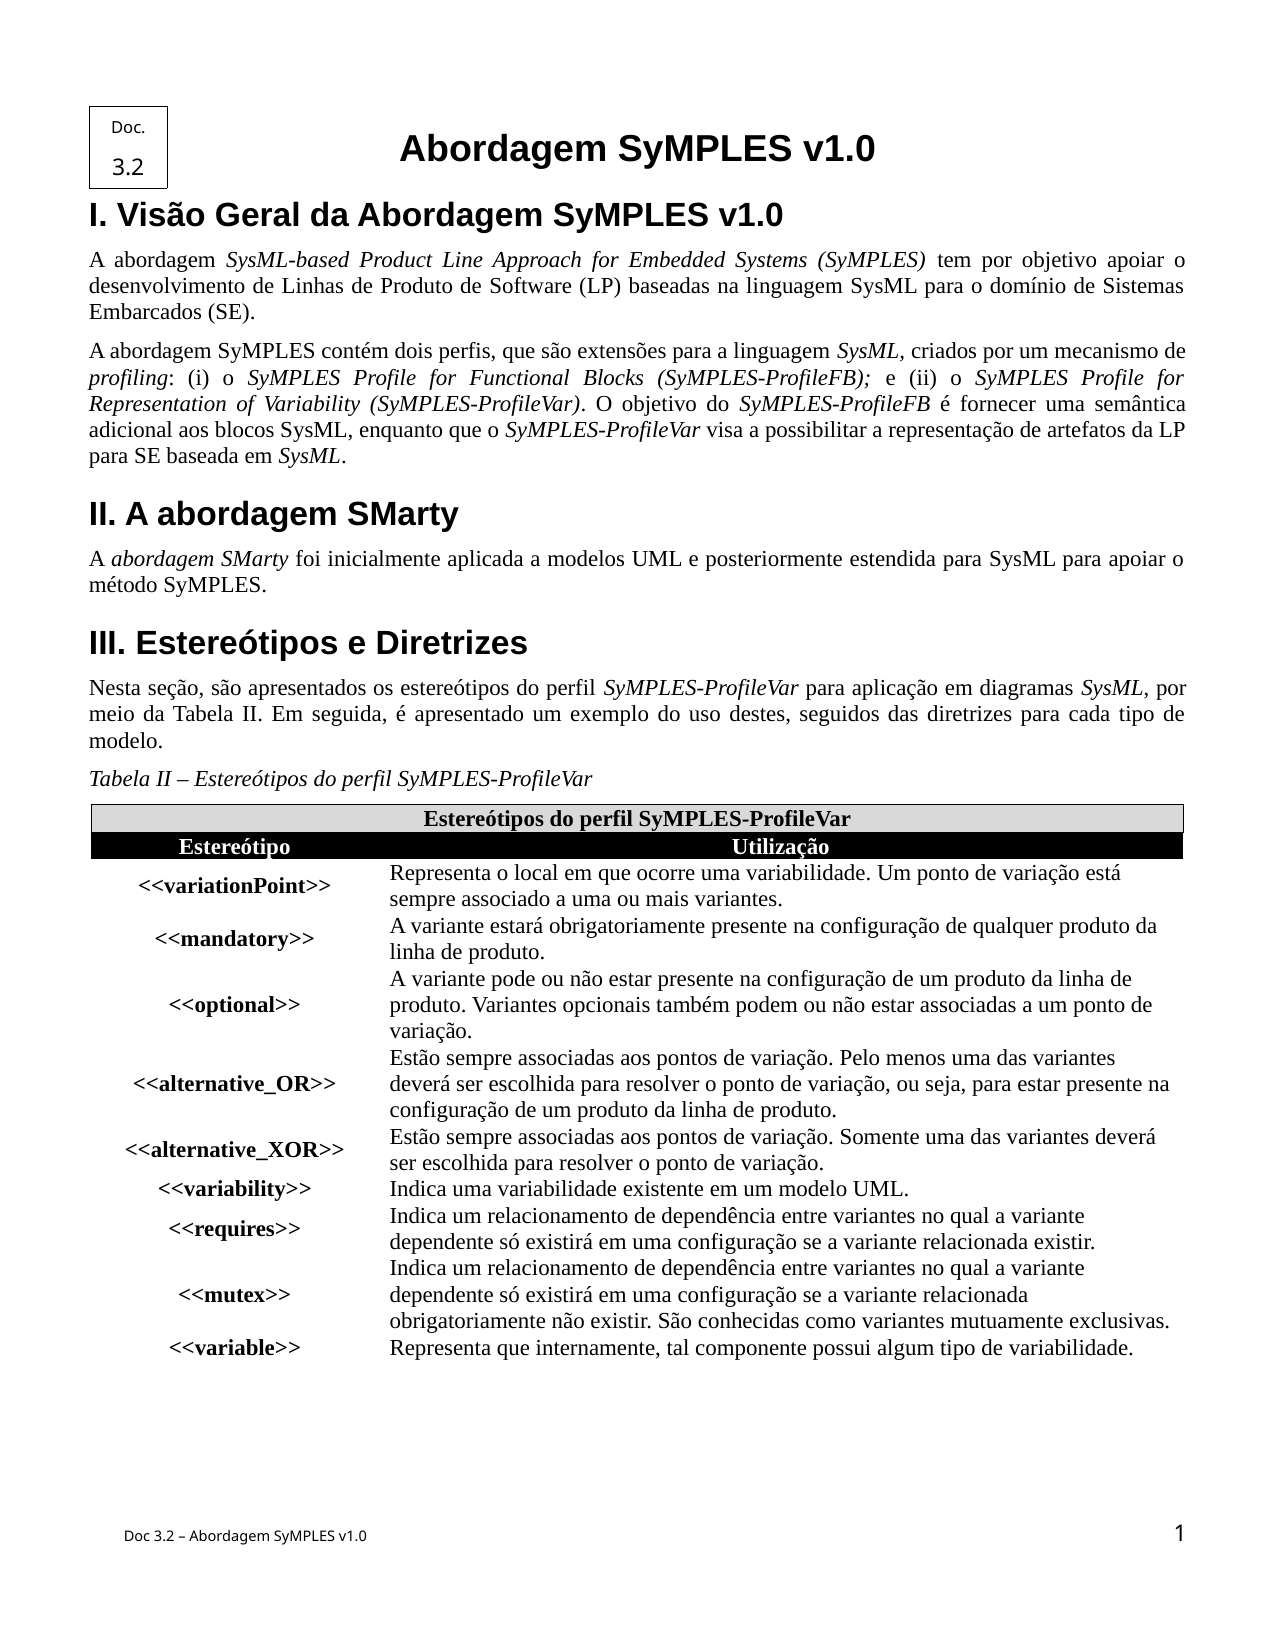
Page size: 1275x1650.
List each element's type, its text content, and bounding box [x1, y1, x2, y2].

text Doc. [98, 115, 158, 138]
table_cell <<mandatory>> [91, 912, 378, 964]
subtitle II. A abordagem SMarty [89, 494, 1186, 533]
table_cell <<requires>> [91, 1202, 378, 1254]
text Tabela II – Estereótipos do perfil SyMPLES-ProfileVar [89, 766, 1186, 792]
table_cell Estereótipo [91, 833, 378, 859]
title Abordagem SyMPLES v1.0 [168, 126, 1186, 169]
table_cell <<variability>> [91, 1175, 378, 1202]
table_header Estereótipos do perfil SyMPLES-ProfileVar [92, 805, 1183, 832]
table_cell <<variable>> [91, 1334, 378, 1360]
table_cell Indica uma variabilidade existente em um modelo UML. [378, 1175, 1183, 1202]
table_cell <<optional>> [91, 965, 378, 1044]
table_cell Indica um relacionamento de dependência entre variantes no qual a variante dependente só existirá em uma configuração se a variante relacionada existir. [378, 1202, 1183, 1254]
subtitle I. Visão Geral da Abordagem SyMPLES v1.0 [89, 194, 1186, 233]
table_cell <<alternative_XOR>> [91, 1123, 378, 1175]
text A abordagem SysML-based Product Line Approach for Embedded Systems (SyMPLES) tem por objetivo apoiar o desenvolvimento de Linhas de Produto de Software (LP) baseadas na linguagem SysML para o domínio de Sistemas Embarcados (SE). [89, 246, 1186, 325]
table_cell <<mutex>> [91, 1255, 378, 1333]
table_cell A variante pode ou não estar presente na configuração de um produto da linha de produto. Variantes opcionais também podem ou não estar associadas a um ponto de variação. [378, 965, 1183, 1044]
subtitle III. Estereótipos e Diretrizes [89, 623, 1186, 661]
table_cell <<alternative_OR>> [91, 1044, 378, 1123]
table_cell Estão sempre associadas aos pontos de variação. Somente uma das variantes deverá ser escolhida para resolver o ponto de variação. [378, 1123, 1183, 1175]
table_cell Representa que internamente, tal componente possui algum tipo de variabilidade. [378, 1334, 1183, 1360]
table_cell Utilização [378, 833, 1183, 859]
table_cell Estão sempre associadas aos pontos de variação. Pelo menos uma das variantes deverá ser escolhida para resolver o ponto de variação, ou seja, para estar presente na configuração de um produto da linha de produto. [378, 1044, 1183, 1123]
text 3.2 [98, 150, 158, 179]
text Nesta seção, são apresentados os estereótipos do perfil SyMPLES-ProfileVar para aplicação em diagramas SysML, por meio da Tabela II. Em seguida, é apresentado um exemplo do uso destes, seguidos das diretrizes para cada tipo de modelo. [89, 674, 1186, 753]
text A abordagem SyMPLES contém dois perfis, que são extensões para a linguagem SysML, criados por um mecanismo de profiling: (i) o SyMPLES Profile for Functional Blocks (SyMPLES-ProfileFB); e (ii) o SyMPLES Profile for Representation of Variability (SyMPLES-ProfileVar). O objetivo do SyMPLES-ProfileFB é fornecer uma semântica adicional aos blocos SysML, enquanto que o SyMPLES-ProfileVar visa a possibilitar a representação de artefatos da LP para SE baseada em SysML. [89, 337, 1186, 469]
table_cell Indica um relacionamento de dependência entre variantes no qual a variante dependente só existirá em uma configuração se a variante relacionada obrigatoriamente não existir. São conhecidas como variantes mutuamente exclusivas. [378, 1255, 1183, 1333]
table_cell <<variationPoint>> [91, 859, 378, 912]
table_cell A variante estará obrigatoriamente presente na configuração de qualquer produto da linha de produto. [378, 912, 1183, 964]
table_cell Representa o local em que ocorre uma variabilidade. Um ponto de variação está sempre associado a uma ou mais variantes. [378, 859, 1183, 912]
text A abordagem SMarty foi inicialmente aplicada a modelos UML e posteriormente estendida para SysML para apoiar o método SyMPLES. [89, 545, 1186, 598]
